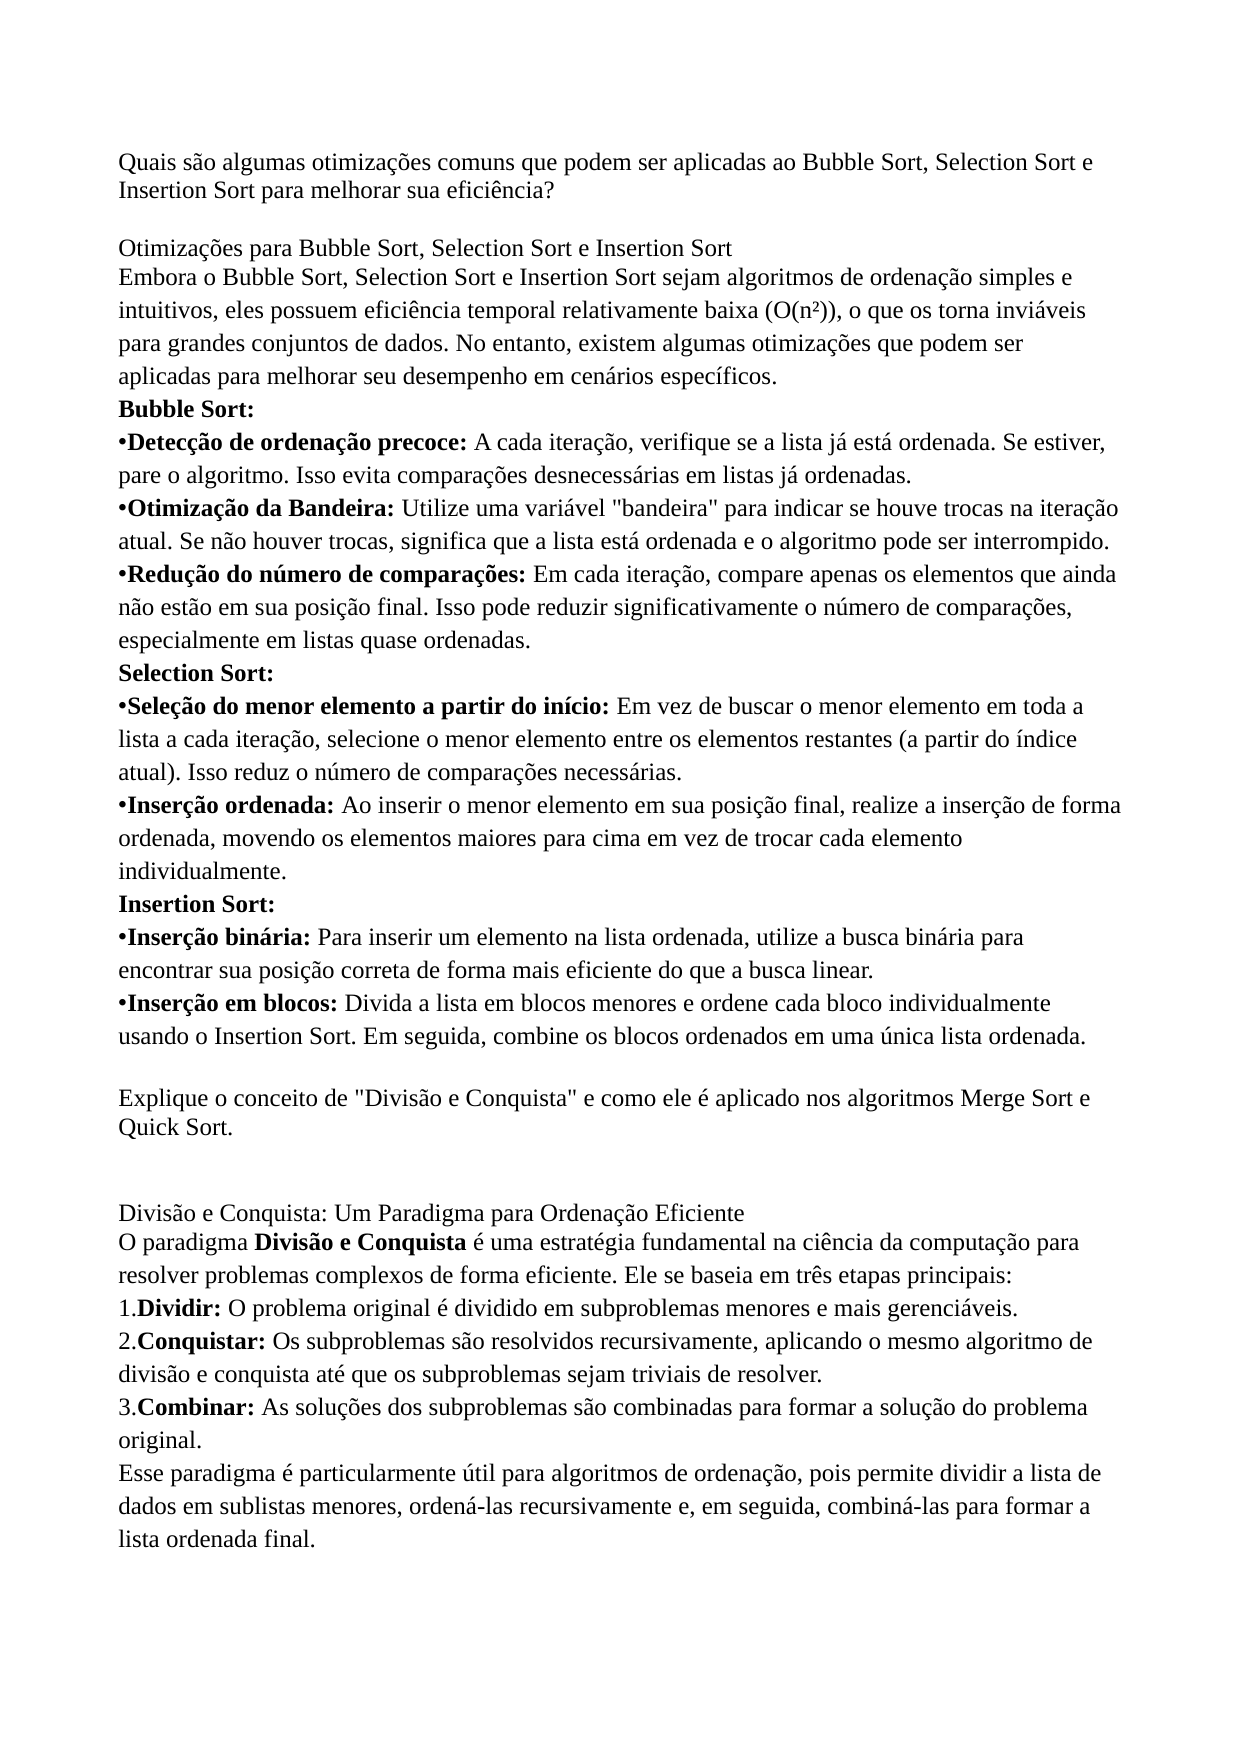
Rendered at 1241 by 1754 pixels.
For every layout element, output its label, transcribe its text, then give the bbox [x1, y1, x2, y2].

text Selection Sort: [118, 658, 1122, 687]
text Explique o conceito de "Divisão e Conquista" e como ele é aplicado nos algoritmos Merge Sort e Quick Sort. Divisão e Conquista: Um Paradigma para Ordenação Eficiente [118, 1054, 1122, 1227]
list Conquistar: Os subproblemas são resolvidos recursivamente, aplicando o mesmo algoritmo de divisão e conquista até que os subproblemas sejam triviais de resolver. [118, 1326, 1122, 1388]
list Dividir: O problema original é dividido em subproblemas menores e mais gerenciáveis. [118, 1293, 1122, 1322]
list Inserção ordenada: Ao inserir o menor elemento em sua posição final, realize a inserção de forma ordenada, movendo os elementos maiores para cima em vez de trocar cada elemento individualmente. [118, 790, 1122, 885]
text Esse paradigma é particularmente útil para algoritmos de ordenação, pois permite dividir a lista de dados em sublistas menores, ordená-las recursivamente e, em seguida, combiná-las para formar a lista ordenada final. [118, 1458, 1122, 1553]
text Embora o Bubble Sort, Selection Sort e Insertion Sort sejam algoritmos de ordenação simples e intuitivos, eles possuem eficiência temporal relativamente baixa (O(n²)), o que os torna inviáveis para grandes conjuntos de dados. No entanto, existem algumas otimizações que podem ser aplicadas para melhorar seu desempenho em cenários específicos. [118, 262, 1122, 390]
text Bubble Sort: [118, 394, 1122, 423]
list Otimização da Bandeira: Utilize uma variável "bandeira" para indicar se houve trocas na iteração atual. Se não houver trocas, significa que a lista está ordenada e o algoritmo pode ser interrompido. [118, 493, 1122, 555]
list Detecção de ordenação precoce: A cada iteração, verifique se a lista já está ordenada. Se estiver, pare o algoritmo. Isso evita comparações desnecessárias em listas já ordenadas. [118, 427, 1122, 489]
text Otimizações para Bubble Sort, Selection Sort e Insertion Sort [118, 204, 1122, 262]
text O paradigma Divisão e Conquista é uma estratégia fundamental na ciência da computação para resolver problemas complexos de forma eficiente. Ele se baseia em três etapas principais: [118, 1227, 1122, 1289]
list Redução do número de comparações: Em cada iteração, compare apenas os elementos que ainda não estão em sua posição final. Isso pode reduzir significativamente o número de comparações, especialmente em listas quase ordenadas. [118, 559, 1122, 654]
list Inserção binária: Para inserir um elemento na lista ordenada, utilize a busca binária para encontrar sua posição correta de forma mais eficiente do que a busca linear. [118, 922, 1122, 984]
text Quais são algumas otimizações comuns que podem ser aplicadas ao Bubble Sort, Selection Sort e Insertion Sort para melhorar sua eficiência? [118, 118, 1122, 204]
list Seleção do menor elemento a partir do início: Em vez de buscar o menor elemento em toda a lista a cada iteração, selecione o menor elemento entre os elementos restantes (a partir do índice atual). Isso reduz o número de comparações necessárias. [118, 691, 1122, 786]
list Inserção em blocos: Divida a lista em blocos menores e ordene cada bloco individualmente usando o Insertion Sort. Em seguida, combine os blocos ordenados em uma única lista ordenada. [118, 988, 1122, 1050]
list Combinar: As soluções dos subproblemas são combinadas para formar a solução do problema original. [118, 1392, 1122, 1454]
text Insertion Sort: [118, 889, 1122, 918]
